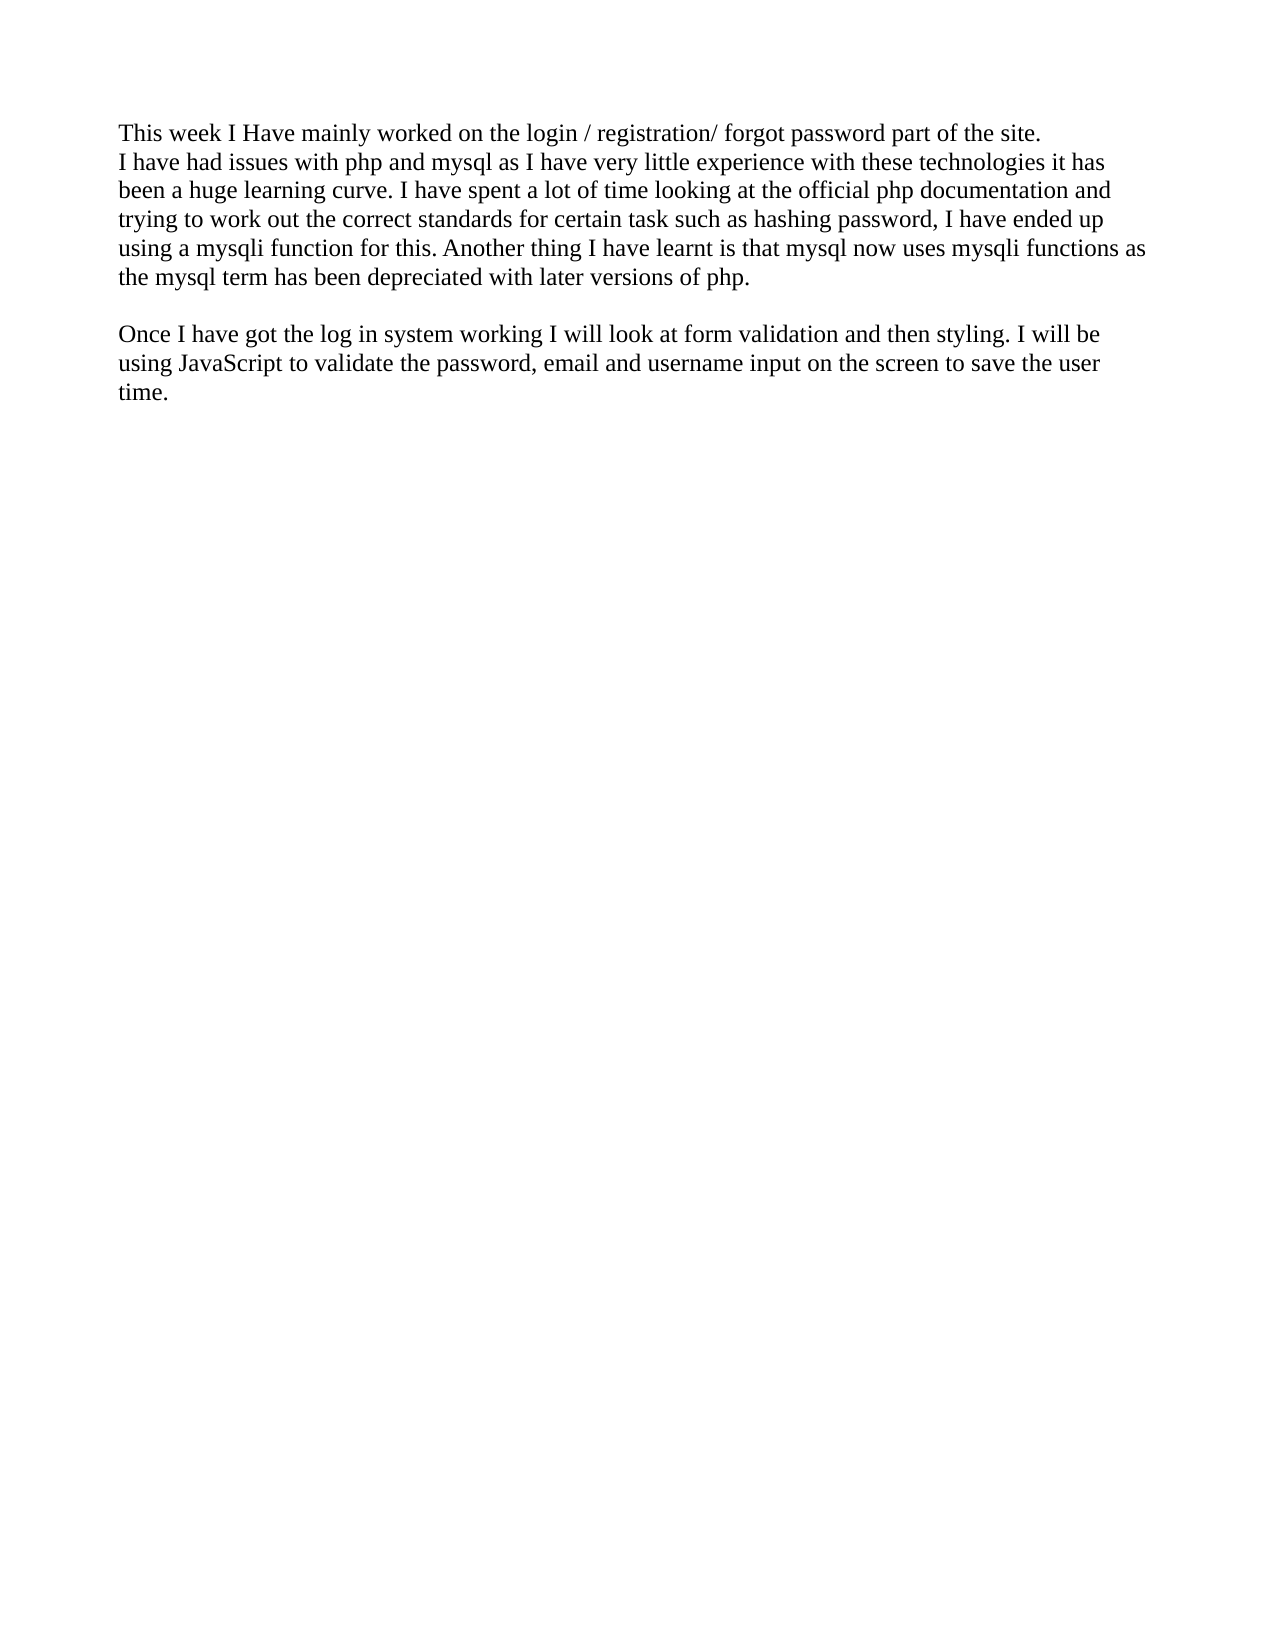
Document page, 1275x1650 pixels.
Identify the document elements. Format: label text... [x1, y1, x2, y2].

text Once I have got the log in system working I will look at form validation and then styling. I will be using JavaScript to validate the password, email and username input on the screen to save the user time. [118, 319, 1157, 406]
text This week I Have mainly worked on the login / registration/ forgot password part of the site. [118, 118, 1157, 147]
text I have had issues with php and mysql as I have very little experience with these technologies it has been a huge learning curve. I have spent a lot of time looking at the official php documentation and trying to work out the correct standards for certain task such as hashing password, I have ended up using a mysqli function for this. Another thing I have learnt is that mysql now uses mysqli functions as the mysql term has been depreciated with later versions of php. [118, 147, 1157, 291]
